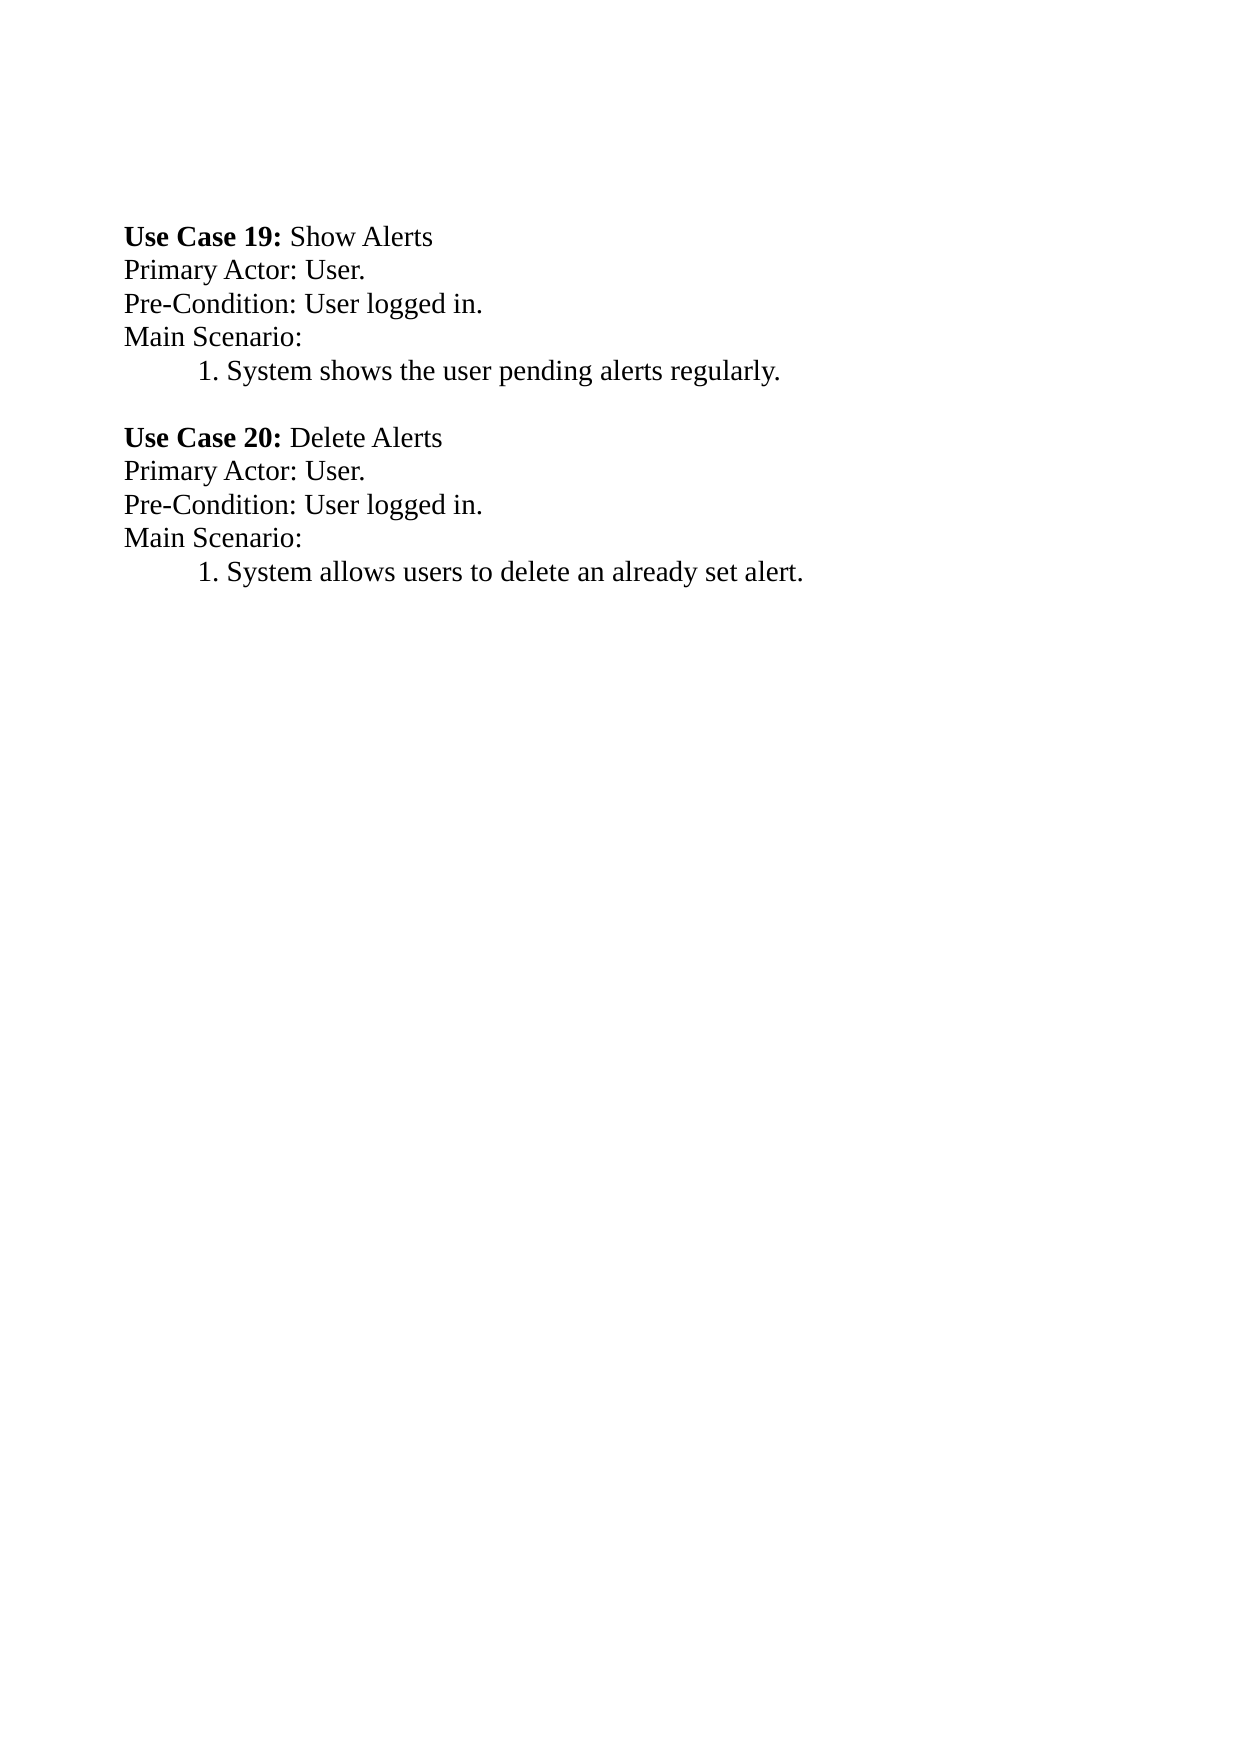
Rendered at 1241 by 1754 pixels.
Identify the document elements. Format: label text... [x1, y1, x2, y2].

text Pre-Condition: User logged in. [123, 487, 1123, 521]
text Main Scenario: [123, 521, 1123, 554]
text Main Scenario: [123, 319, 1123, 353]
text Primary Actor: User. [123, 453, 1123, 487]
text 1. System shows the user pending alerts regularly. [123, 353, 1123, 386]
text Primary Actor: User. [123, 252, 1123, 286]
text 1. System allows users to delete an already set alert. [123, 554, 1123, 588]
text Use Case 19: Show Alerts [123, 219, 1123, 252]
text Pre-Condition: User logged in. [123, 286, 1123, 319]
text Use Case 20: Delete Alerts [123, 420, 1123, 453]
